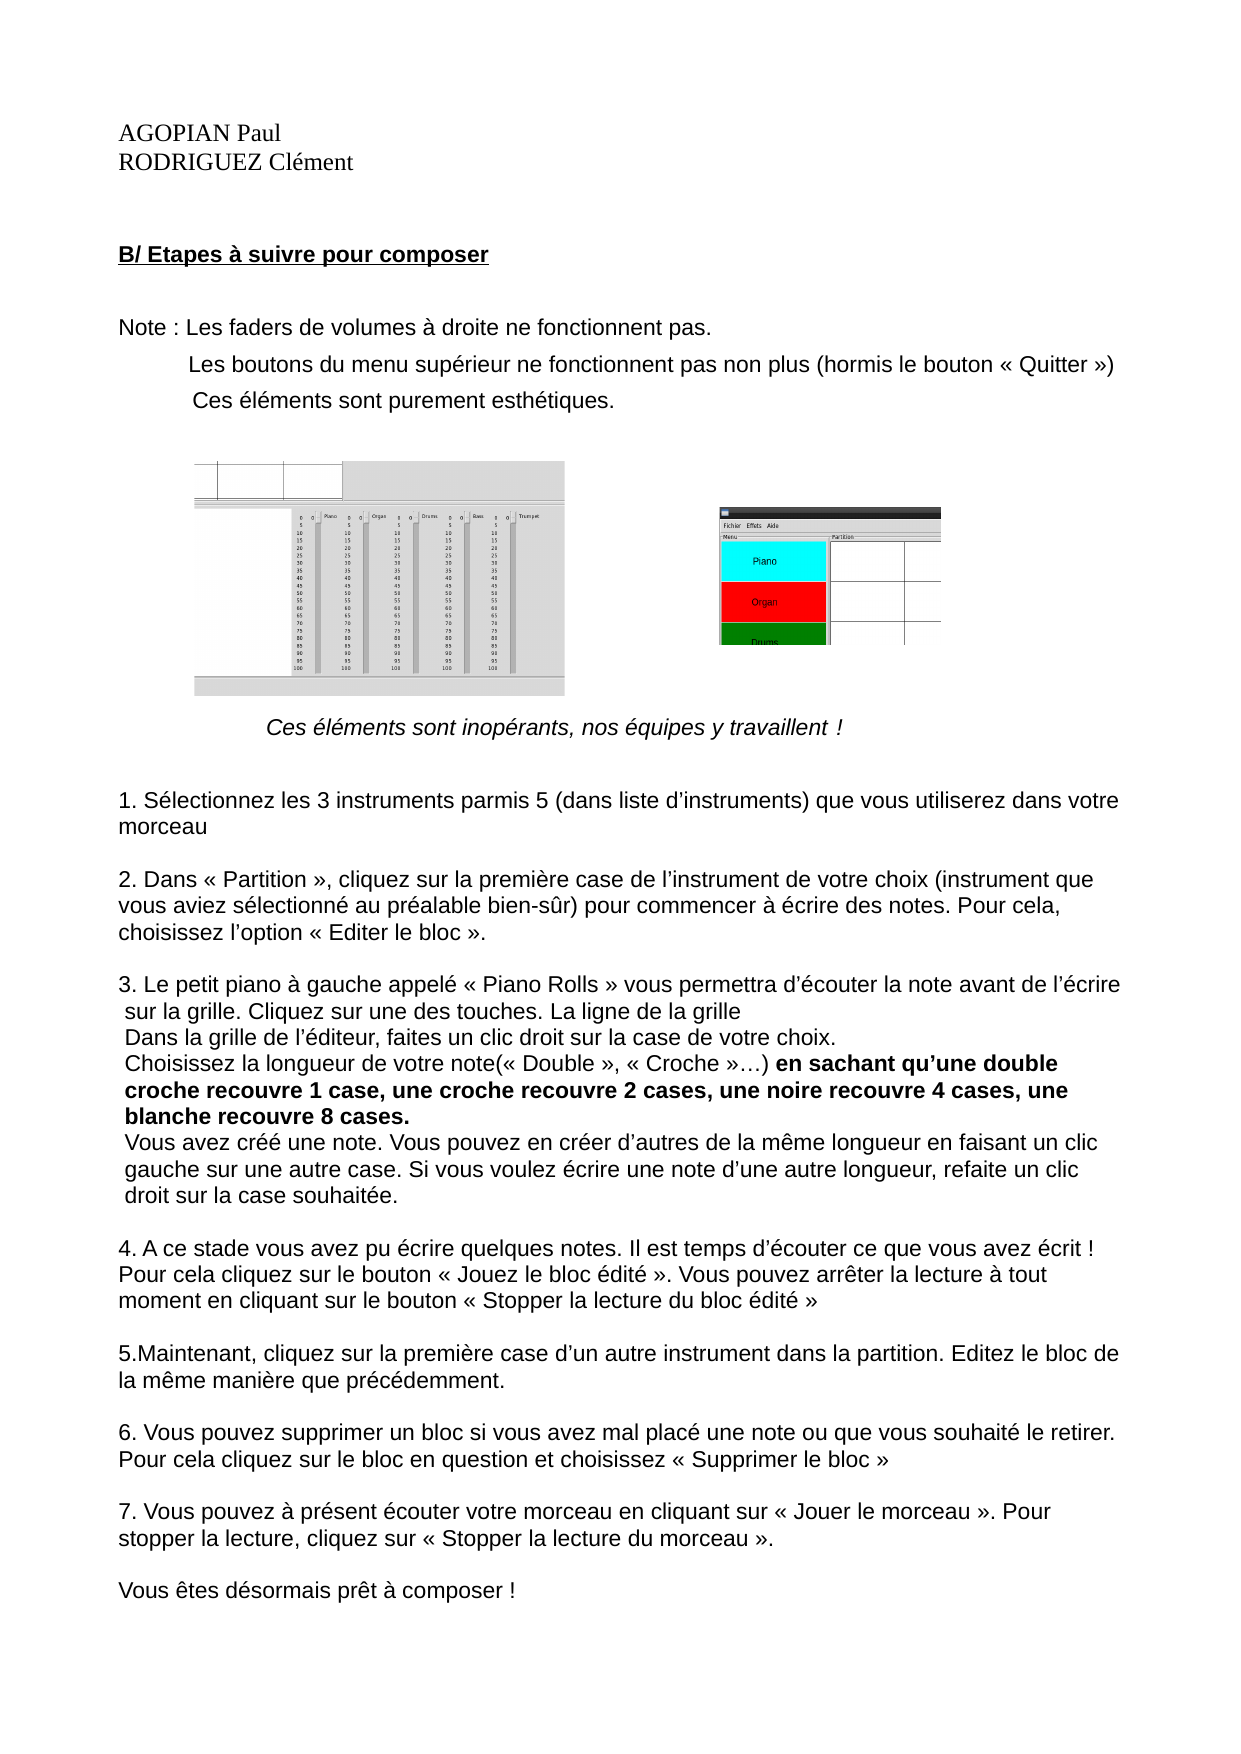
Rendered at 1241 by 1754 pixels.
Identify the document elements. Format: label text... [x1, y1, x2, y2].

text Choisissez la longueur de votre note(« Double », « Croche »…) en sachant qu’une double [118, 1050, 1122, 1077]
text sur la grille. Cliquez sur une des touches. La ligne de la grille [118, 998, 1122, 1024]
text 6. Vous pouvez supprimer un bloc si vous avez mal placé une note ou que vous souhaité le retirer. Pour cela cliquez sur le bloc en question et choisissez « Supprimer le bloc » [118, 1419, 1122, 1472]
text 3. Le petit piano à gauche appelé « Piano Rolls » vous permettra d’écouter la note avant de l’écrire [118, 971, 1122, 998]
text 7. Vous pouvez à présent écouter votre morceau en cliquant sur « Jouer le morceau ». Pour stopper la lecture, cliquez sur « Stopper la lecture du morceau ». [118, 1498, 1122, 1551]
text Vous avez créé une note. Vous pouvez en créer d’autres de la même longueur en faisant un clic [118, 1129, 1122, 1156]
text 1. Sélectionnez les 3 instruments parmis 5 (dans liste d’instruments) que vous utiliserez dans votre morceau [118, 787, 1122, 839]
text droit sur la case souhaitée. [118, 1182, 1122, 1208]
text blanche recouvre 8 cases. [118, 1103, 1122, 1129]
text Ces éléments sont purement esthétiques. [118, 387, 1122, 413]
text Vous êtes désormais prêt à composer ! [118, 1577, 1122, 1604]
text 2. Dans « Partition », cliquez sur la première case de l’instrument de votre choix (instrument que vous aviez sélectionné au préalable bien-sûr) pour commencer à écrire des notes. Pour cela, choisissez l’option « Editer le bloc ». [118, 866, 1122, 945]
text 4. A ce stade vous avez pu écrire quelques notes. Il est temps d’écouter ce que vous avez écrit ! Pour cela cliquez sur le bouton « Jouez le bloc édité ». Vous pouvez arrêter la lecture à tout moment en cliquant sur le bouton « Stopper la lecture du bloc édité » [118, 1235, 1122, 1314]
text croche recouvre 1 case, une croche recouvre 2 cases, une noire recouvre 4 cases, une [118, 1077, 1122, 1103]
text gauche sur une autre case. Si vous voulez écrire une note d’une autre longueur, refaite un clic [118, 1156, 1122, 1182]
text Dans la grille de l’éditeur, faites un clic droit sur la case de votre choix. [118, 1024, 1122, 1050]
text 5.Maintenant, cliquez sur la première case d’un autre instrument dans la partition. Editez le bloc de la même manière que précédemment. [118, 1340, 1122, 1393]
picture [489, 461, 565, 696]
text B/ Etapes à suivre pour composer [118, 241, 1122, 268]
text Ces éléments sont inopérants, nos équipes y travaillent ! [118, 714, 1122, 740]
text Les boutons du menu supérieur ne fonctionnent pas non plus (hormis le bouton « Quitter ») [118, 351, 1122, 377]
text Note : Les faders de volumes à droite ne fonctionnent pas. [118, 314, 1122, 341]
